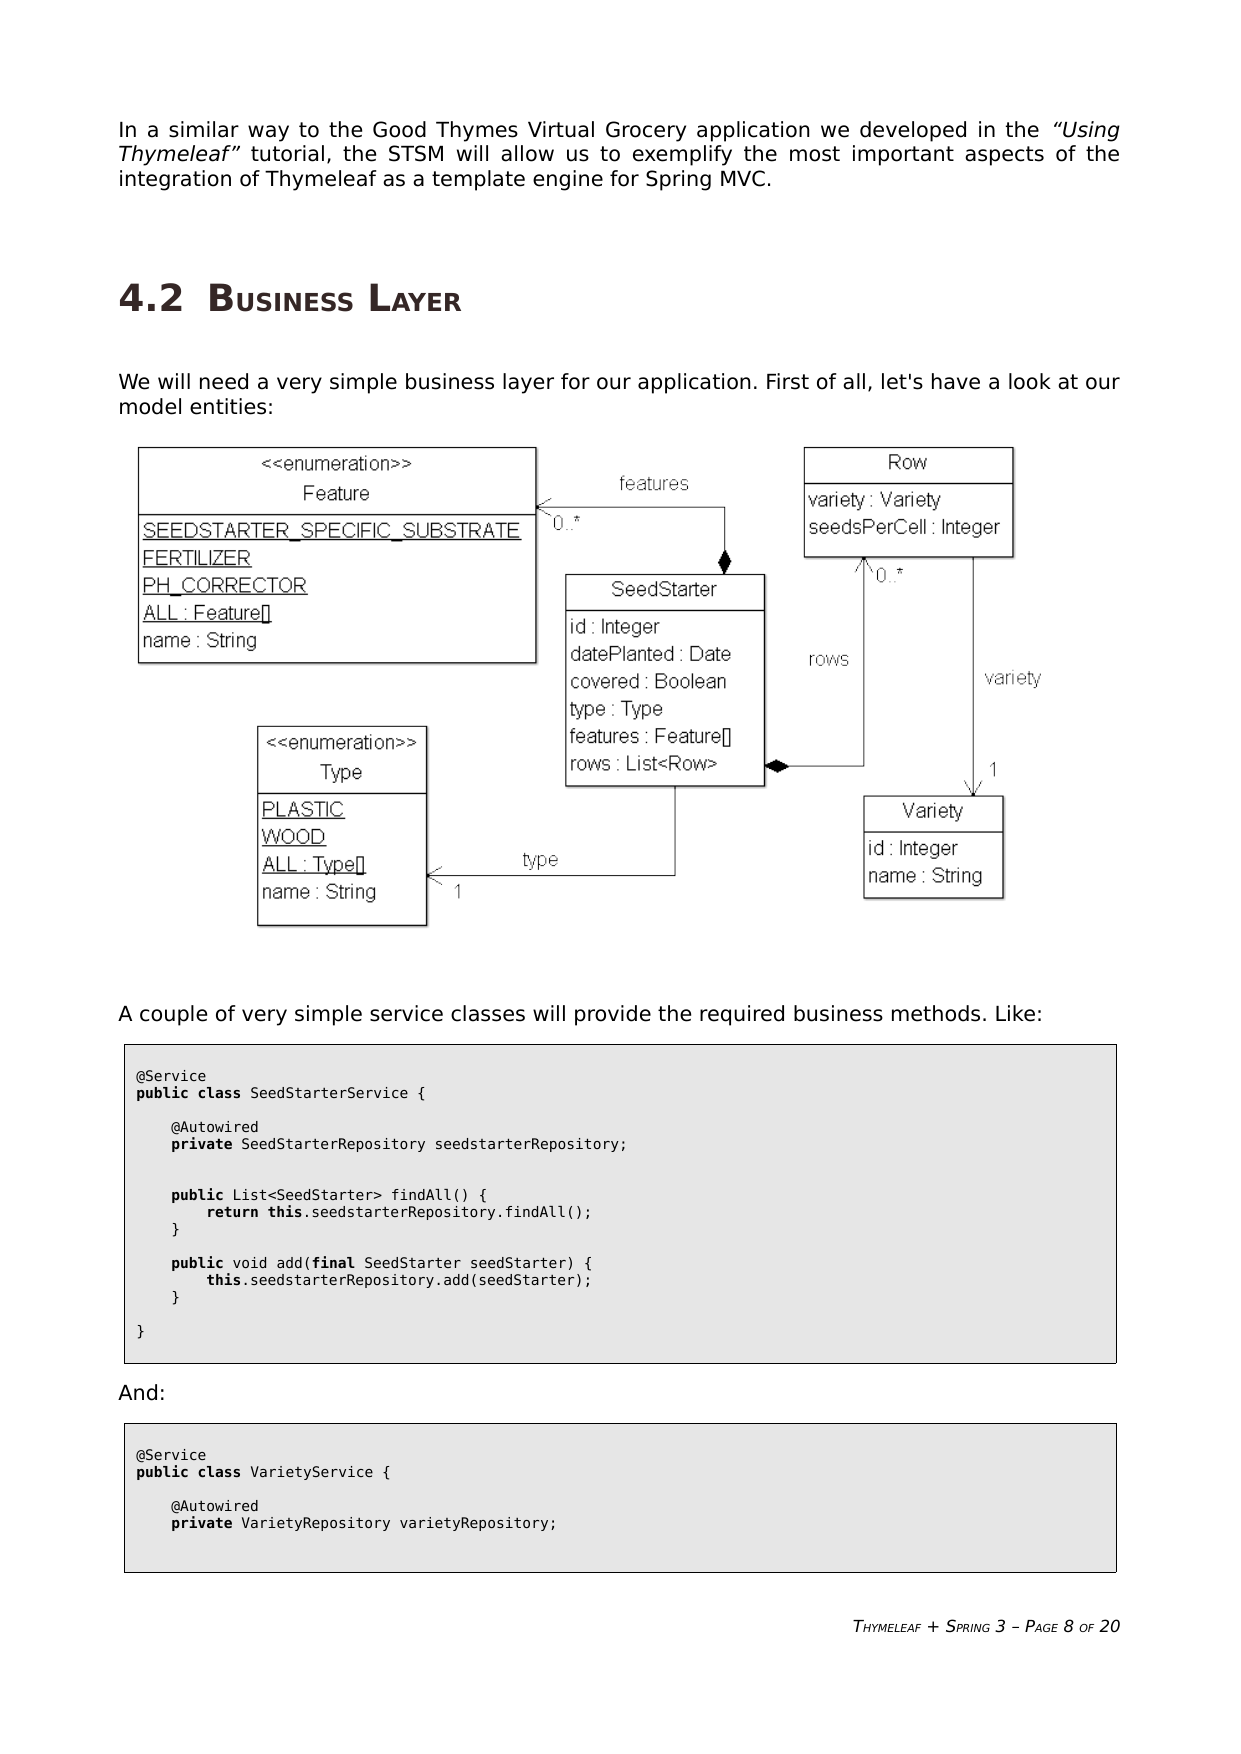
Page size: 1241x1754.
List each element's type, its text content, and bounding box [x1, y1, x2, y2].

text @Service public class VarietyService { @Autowired private VarietyRepository varietyRepository; [125, 1424, 1116, 1572]
subtitle Business Layer [118, 277, 1122, 320]
text And: [118, 1381, 1122, 1405]
picture [118, 427, 1123, 961]
text @Service public class SeedStarterService { @Autowired private SeedStarterRepository seedstarterRepository; public List<SeedStarter> findAll() { return this.seedstarterRepository.findAll(); } public void add(final SeedStarter seedStarter) { this.seedstarterRepository.add(seedStarter); } } [125, 1045, 1116, 1363]
text We will need a very simple business layer for our application. First of all, let's have a look at our model entities: [118, 370, 1122, 419]
text A couple of very simple service classes will provide the required business methods. Like: [118, 1002, 1122, 1026]
text In a similar way to the Good Thymes Virtual Grocery application we developed in the “Using Thymeleaf” tutorial, the STSM will allow us to exemplify the most important aspects of the integration of Thymeleaf as a template engine for Spring MVC. [118, 118, 1122, 191]
